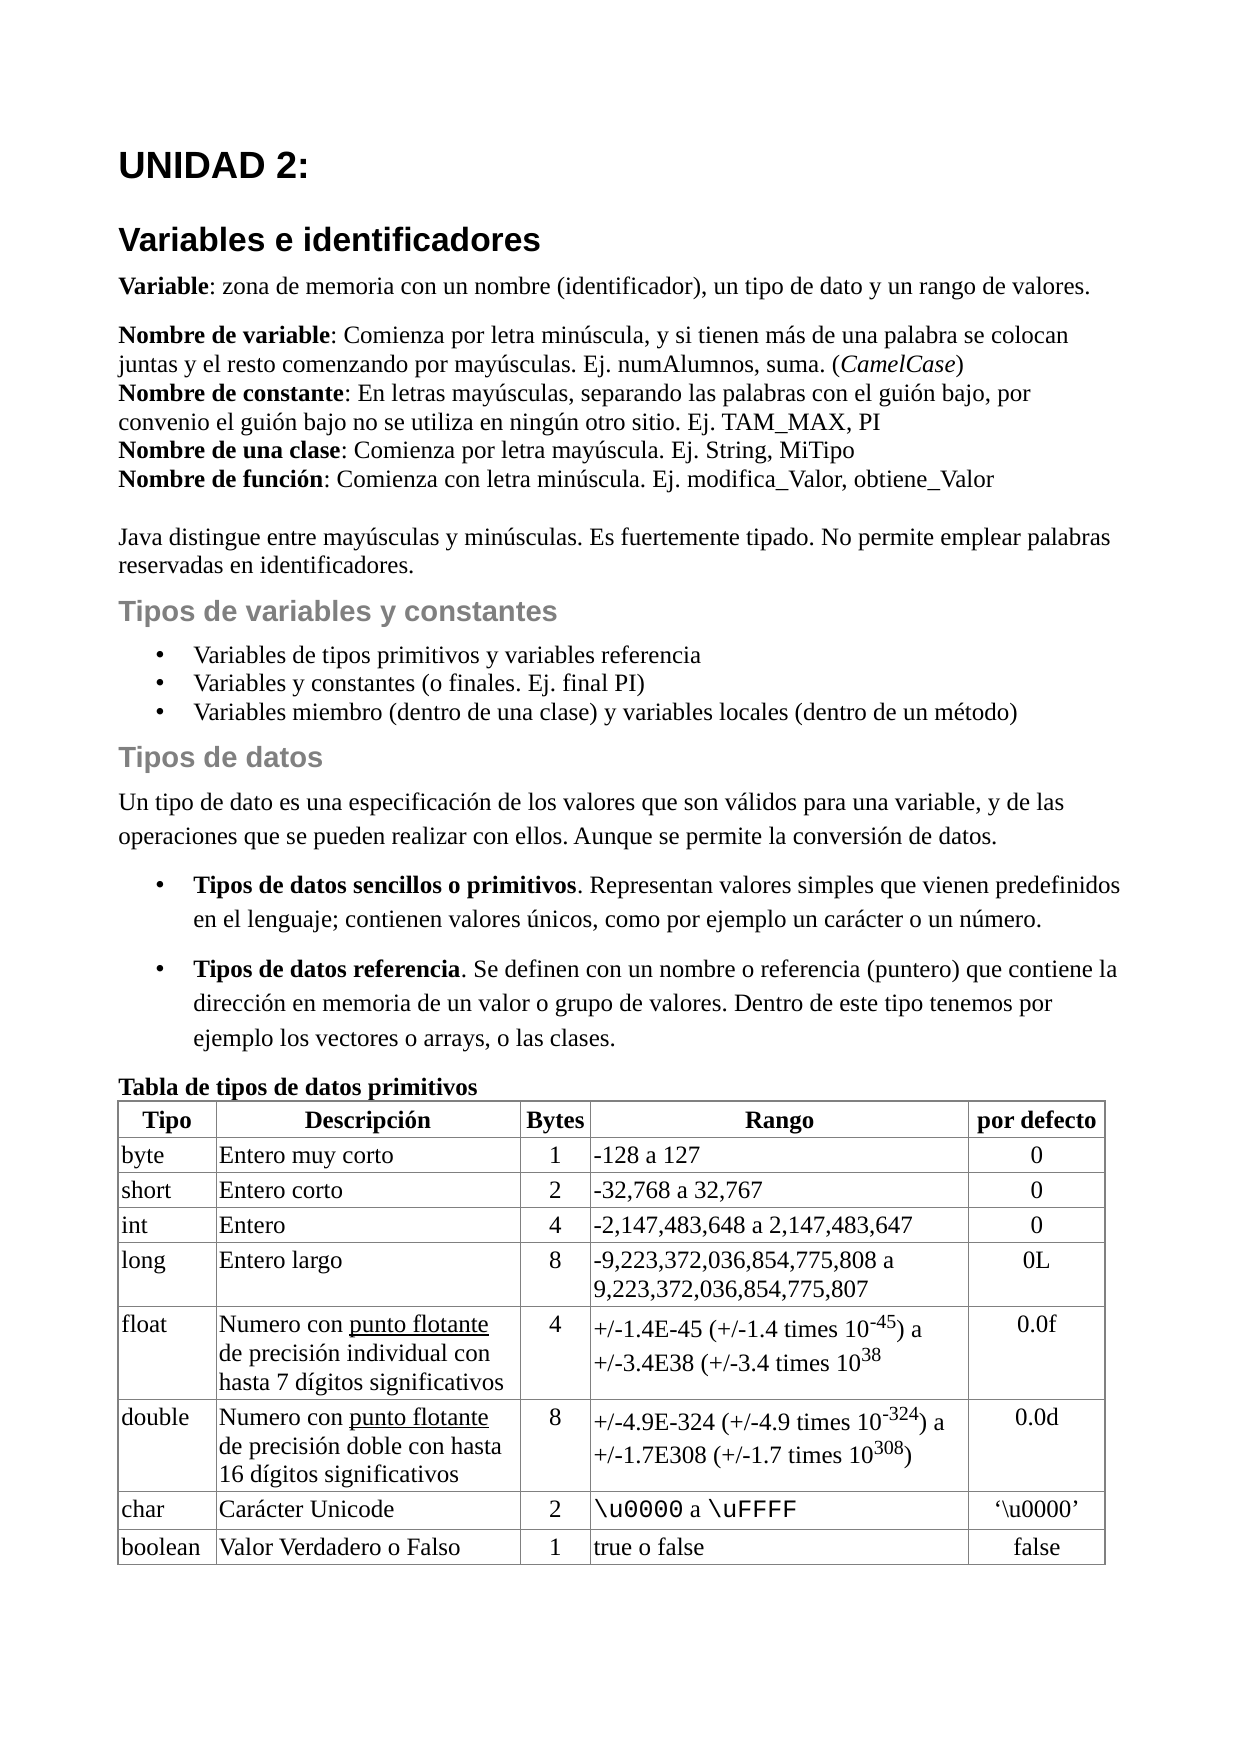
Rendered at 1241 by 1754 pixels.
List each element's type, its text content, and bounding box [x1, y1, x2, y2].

text Nombre de constante: En letras mayúsculas, separando las palabras con el guión bajo, por convenio el guión bajo no se utiliza en ningún otro sitio. Ej. TAM_MAX, PI [118, 378, 1122, 435]
table_cell int [119, 1208, 216, 1242]
table_cell 4 [521, 1208, 590, 1242]
table_cell Valor Verdadero o Falso [217, 1530, 520, 1564]
table_cell 0.0d [969, 1400, 1104, 1491]
text Variable: zona de memoria con un nombre (identificador), un tipo de dato y un rango de valores. [118, 271, 1122, 300]
table_cell 8 [521, 1243, 590, 1306]
table_cell false [969, 1530, 1104, 1564]
subtitle Tipos de variables y constantes [118, 594, 1122, 627]
text Nombre de función: Comienza con letra minúscula. Ej. modifica_Valor, obtiene_Valor [118, 464, 1122, 493]
table_cell char [119, 1492, 216, 1528]
table_header Tipo [119, 1102, 216, 1137]
table_cell -9,223,372,036,854,775,808 a 9,223,372,036,854,775,807 [591, 1243, 968, 1306]
table_cell double [119, 1400, 216, 1491]
table_cell byte [119, 1138, 216, 1172]
table_cell 0L [969, 1243, 1104, 1306]
table_cell Carácter Unicode [217, 1492, 520, 1528]
table_header Descripción [217, 1102, 520, 1137]
text Java distingue entre mayúsculas y minúsculas. Es fuertemente tipado. No permite emplear palabras reservadas en identificadores. [118, 522, 1122, 579]
table_cell 0 [969, 1208, 1104, 1242]
table_cell long [119, 1243, 216, 1306]
table_cell +/-4.9E-324 (+/-4.9 times 10-324) a +/-1.7E308 (+/-1.7 times 10308) [591, 1400, 968, 1491]
subtitle UNIDAD 2: [118, 143, 1122, 187]
table_header Rango [591, 1102, 968, 1137]
table_cell 0.0f [969, 1307, 1104, 1399]
table_cell 0 [969, 1173, 1104, 1207]
list Tipos de datos referencia. Se definen con un nombre o referencia (puntero) que contiene la dirección en memoria de un valor o grupo de valores. Dentro de este tipo tenemos por ejemplo los vectores o arrays, o las clases. [156, 954, 1122, 1051]
text Tabla de tipos de datos primitivos [118, 1072, 1122, 1100]
table_cell Entero corto [217, 1173, 520, 1207]
table_cell \u0000 a \uFFFF [591, 1492, 968, 1528]
table_cell 1 [521, 1138, 590, 1172]
table_cell 2 [521, 1492, 590, 1528]
table_header Bytes [521, 1102, 590, 1137]
table_cell -128 a 127 [591, 1138, 968, 1172]
table_cell 2 [521, 1173, 590, 1207]
table_cell -32,768 a 32,767 [591, 1173, 968, 1207]
table_header por defecto [969, 1102, 1104, 1137]
table_cell 8 [521, 1400, 590, 1491]
text Nombre de variable: Comienza por letra minúscula, y si tienen más de una palabra se colocan juntas y el resto comenzando por mayúsculas. Ej. numAlumnos, suma. (CamelCase) [118, 320, 1122, 378]
table_cell Entero largo [217, 1243, 520, 1306]
table_cell -2,147,483,648 a 2,147,483,647 [591, 1208, 968, 1242]
table_cell +/-1.4E-45 (+/-1.4 times 10-45) a +/-3.4E38 (+/-3.4 times 1038 [591, 1307, 968, 1399]
table_cell true o false [591, 1530, 968, 1564]
subtitle Variables e identificadores [118, 220, 1122, 259]
table_cell Numero con punto flotante de precisión doble con hasta 16 dígitos significativos [217, 1400, 520, 1491]
table_cell Entero [217, 1208, 520, 1242]
list Variables y constantes (o finales. Ej. final PI) [156, 668, 1122, 697]
table_cell 0 [969, 1138, 1104, 1172]
text Nombre de una clase: Comienza por letra mayúscula. Ej. String, MiTipo [118, 435, 1122, 464]
table_cell 1 [521, 1530, 590, 1564]
table_cell Entero muy corto [217, 1138, 520, 1172]
table_cell boolean [119, 1530, 216, 1564]
text Un tipo de dato es una especificación de los valores que son válidos para una variable, y de las operaciones que se pueden realizar con ellos. Aunque se permite la conversión de datos. [118, 787, 1122, 850]
table_cell 4 [521, 1307, 590, 1399]
table_cell float [119, 1307, 216, 1399]
list Tipos de datos sencillos o primitivos. Representan valores simples que vienen predefinidos en el lenguaje; contienen valores únicos, como por ejemplo un carácter o un número. [156, 870, 1122, 933]
table_cell short [119, 1173, 216, 1207]
subtitle Tipos de datos [118, 741, 1122, 774]
list Variables miembro (dentro de una clase) y variables locales (dentro de un método) [156, 697, 1122, 726]
table_cell Numero con punto flotante de precisión individual con hasta 7 dígitos significativos [217, 1307, 520, 1399]
list Variables de tipos primitivos y variables referencia [156, 640, 1122, 668]
table_cell ‘\u0000’ [969, 1492, 1104, 1528]
